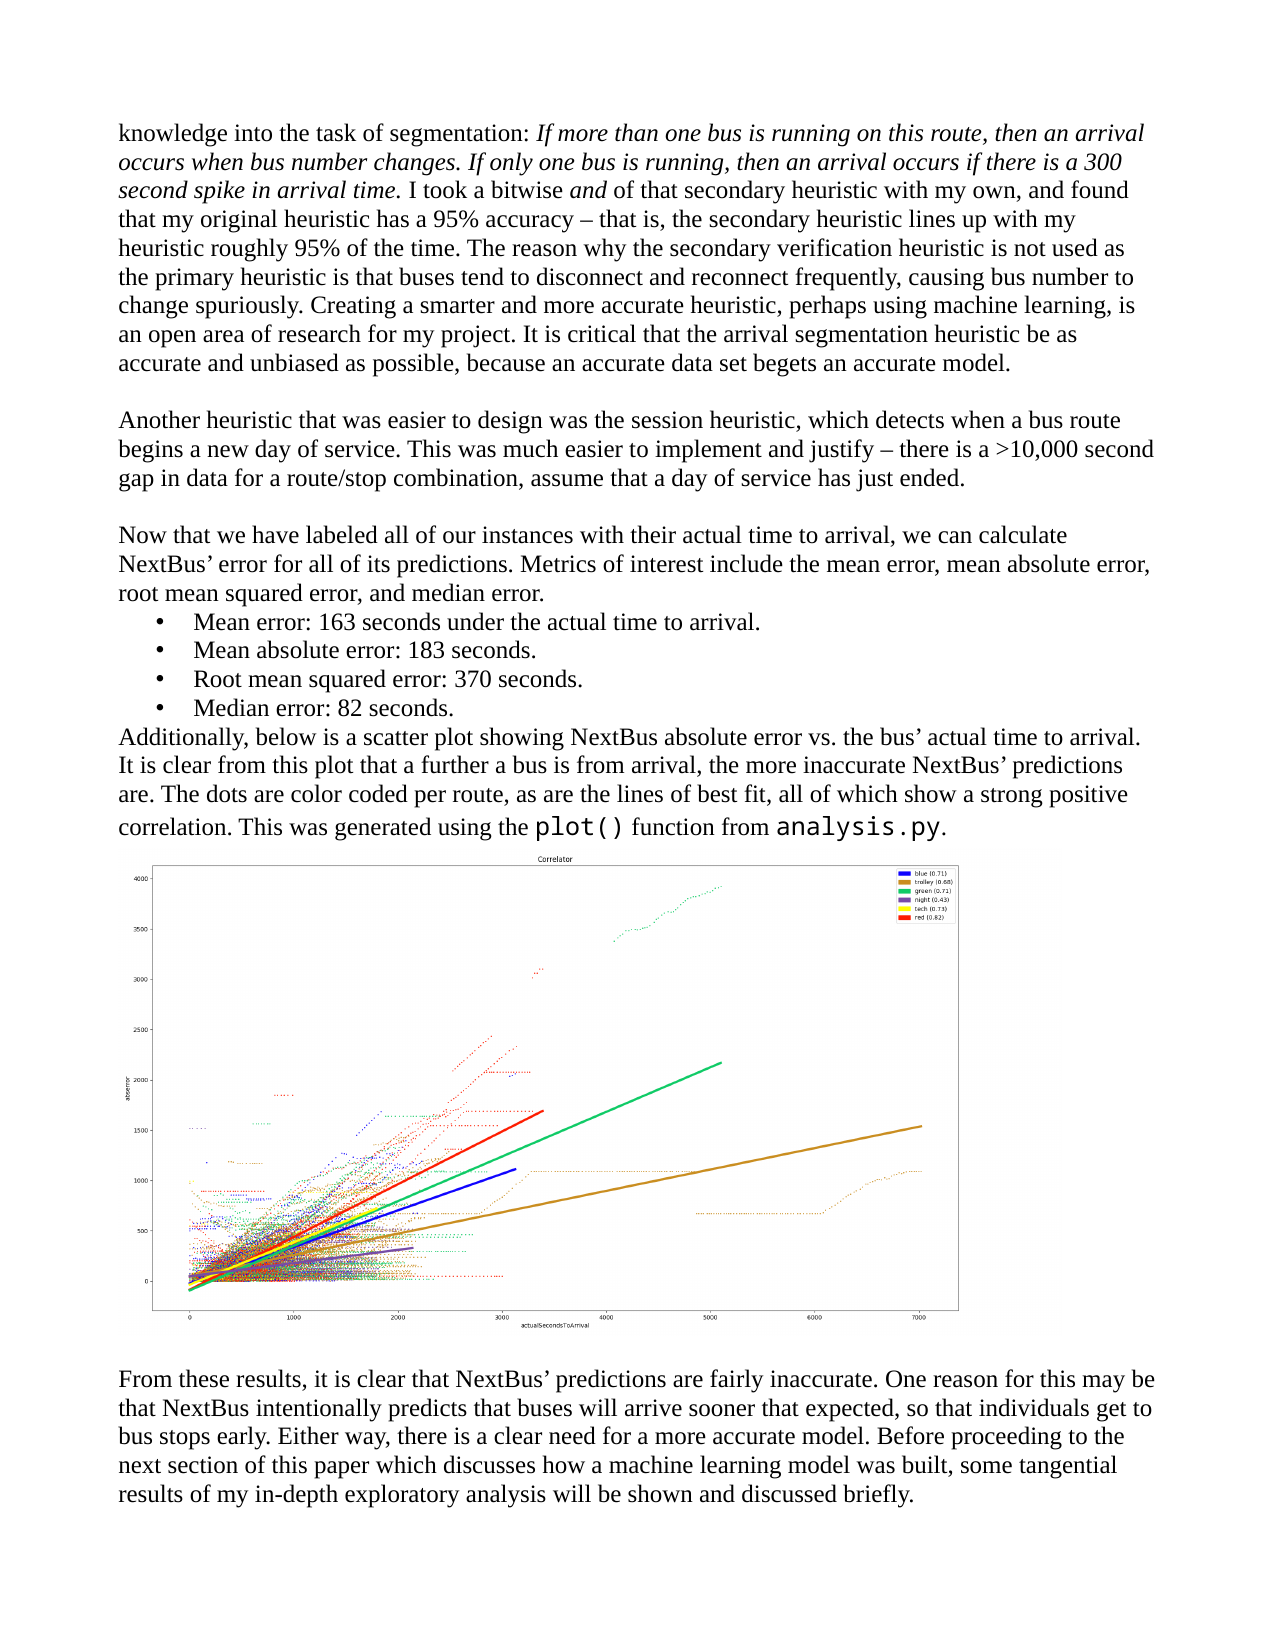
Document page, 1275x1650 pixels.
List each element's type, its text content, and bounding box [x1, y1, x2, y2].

list Root mean squared error: 370 seconds. [156, 664, 1157, 693]
text Another heuristic that was easier to design was the session heuristic, which detects when a bus route begins a new day of service. This was much easier to implement and justify – there is a >10,000 second gap in data for a route/stop combination, assume that a day of service has just ended. [118, 406, 1157, 492]
text From these results, it is clear that NextBus’ predictions are fairly inaccurate. One reason for this may be that NextBus intentionally predicts that buses will arrive sooner that expected, so that individuals get to bus stops early. Either way, there is a clear need for a more accurate model. Before proceeding to the next section of this paper which discusses how a machine learning model was built, some tangential results of my in-depth exploratory analysis will be shown and discussed briefly. [118, 1364, 1157, 1508]
text Now that we have labeled all of our instances with their actual time to arrival, we can calculate NextBus’ error for all of its predictions. Metrics of interest include the mean error, mean absolute error, root mean squared error, and median error. [118, 521, 1157, 607]
list Mean absolute error: 183 seconds. [156, 636, 1157, 664]
list Mean error: 163 seconds under the actual time to arrival. [156, 607, 1157, 636]
text knowledge into the task of segmentation: If more than one bus is running on this route, then an arrival occurs when bus number changes. If only one bus is running, then an arrival occurs if there is a 300 second spike in arrival time. I took a bitwise and of that secondary heuristic with my own, and found that my original heuristic has a 95% accuracy – that is, the secondary heuristic lines up with my heuristic roughly 95% of the time. The reason why the secondary verification heuristic is not used as the primary heuristic is that buses tend to disconnect and reconnect frequently, causing bus number to change spuriously. Creating a smarter and more accurate heuristic, perhaps using machine learning, is an open area of research for my project. It is critical that the arrival segmentation heuristic be as accurate and unbiased as possible, because an accurate data set begets an accurate model. [118, 118, 1157, 377]
picture [118, 848, 693, 1336]
text Additionally, below is a scatter plot showing NextBus absolute error vs. the bus’ actual time to arrival. It is clear from this plot that a further a bus is from arrival, the more inaccurate NextBus’ predictions are. The dots are color coded per route, as are the lines of best fit, all of which show a strong positive correlation. This was generated using the plot() function from analysis.py. [118, 722, 1157, 842]
list Median error: 82 seconds. [156, 693, 1157, 722]
